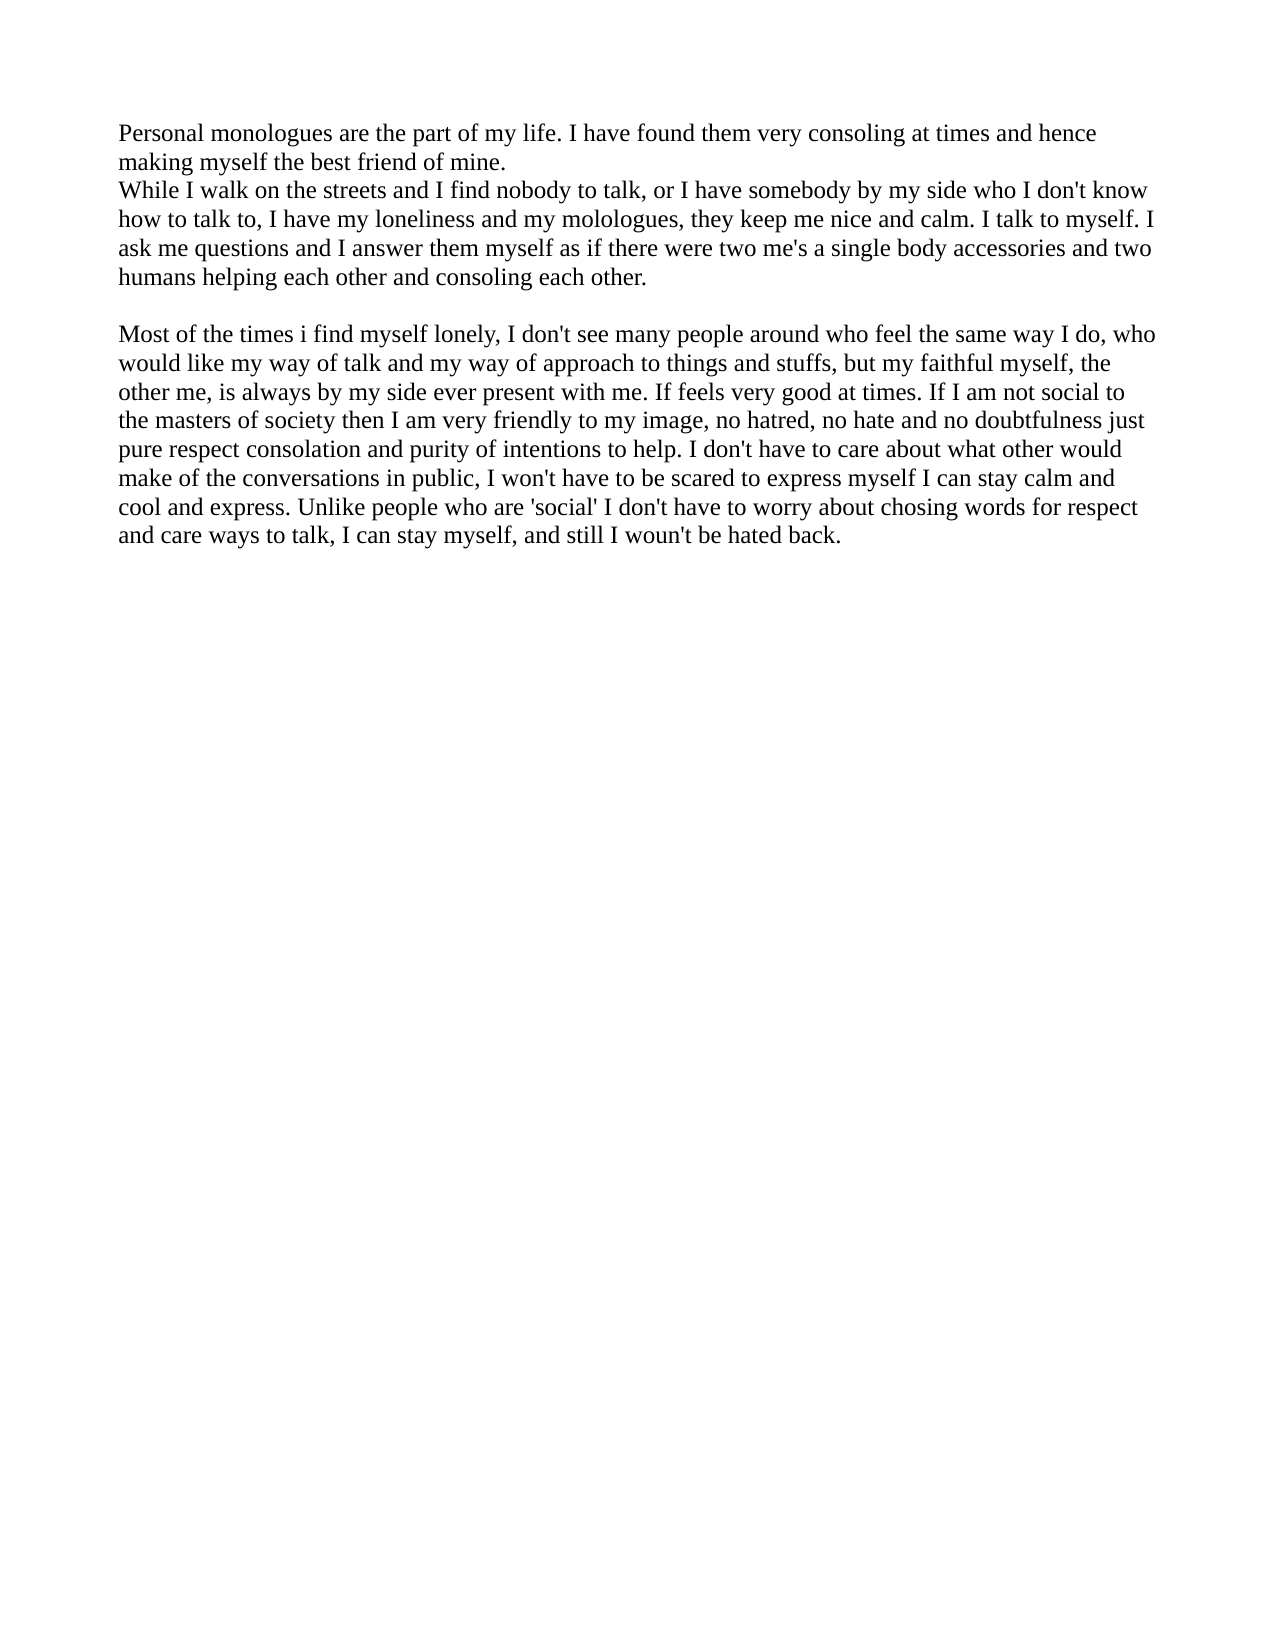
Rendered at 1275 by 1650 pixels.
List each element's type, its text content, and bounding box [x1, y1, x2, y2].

text Most of the times i find myself lonely, I don't see many people around who feel the same way I do, who would like my way of talk and my way of approach to things and stuffs, but my faithful myself, the other me, is always by my side ever present with me. If feels very good at times. If I am not social to the masters of society then I am very friendly to my image, no hatred, no hate and no doubtfulness just pure respect consolation and purity of intentions to help. I don't have to care about what other would make of the conversations in public, I won't have to be scared to express myself I can stay calm and cool and express. Unlike people who are 'social' I don't have to worry about chosing words for respect and care ways to talk, I can stay myself, and still I woun't be hated back. [118, 319, 1157, 549]
text Personal monologues are the part of my life. I have found them very consoling at times and hence making myself the best friend of mine. [118, 118, 1157, 176]
text While I walk on the streets and I find nobody to talk, or I have somebody by my side who I don't know how to talk to, I have my loneliness and my molologues, they keep me nice and calm. I talk to myself. I ask me questions and I answer them myself as if there were two me's a single body accessories and two humans helping each other and consoling each other. [118, 176, 1157, 291]
